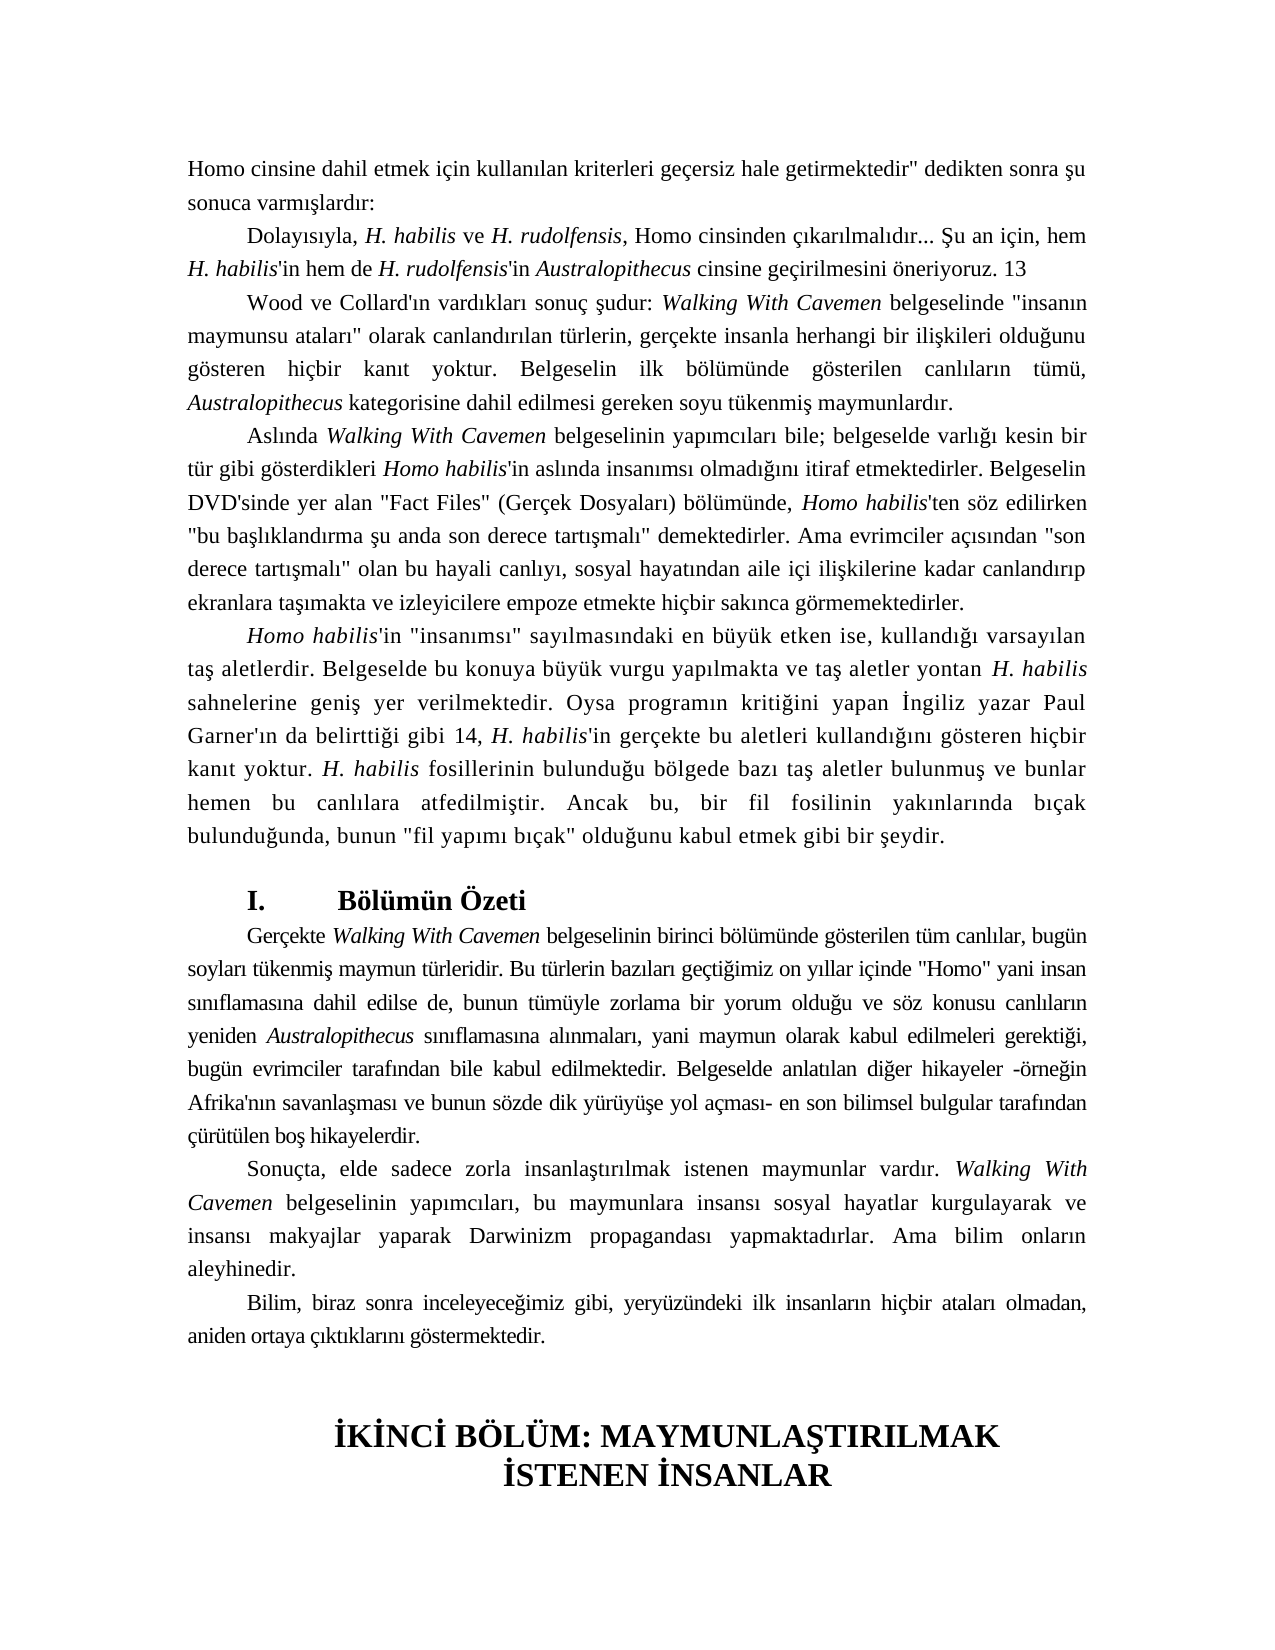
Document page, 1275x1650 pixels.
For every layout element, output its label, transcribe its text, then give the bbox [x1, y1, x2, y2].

text Bilim, biraz sonra inceleyeceğimiz gibi, yeryüzündeki ilk insanların hiçbir ataları olmadan, aniden ortaya çıktıklarını göstermektedir. [187, 1283, 1087, 1350]
text Homo cinsine dahil etmek için kullanılan kriterleri geçersiz hale getirmektedir" dedikten sonra şu sonuca varmışlardır: [187, 150, 1087, 217]
text Dolayısıyla, H. habilis ve H. rudolfensis, Homo cinsinden çıkarılmalıdır... Şu an için, hem H. habilis'in hem de H. rudolfensis'in Australopithecus cinsine geçirilmesini öneriyoruz. 13 [187, 217, 1087, 283]
text Sonuçta, elde sadece zorla insanlaştırılmak istenen maymunlar vardır. Walking With Cavemen belgeselinin yapımcıları, bu maymunlara insansı sosyal hayatlar kurgulayarak ve insansı makyajlar yaparak Darwinizm propagandası yapmaktadırlar. Ama bilim onların aleyhinedir. [187, 1150, 1087, 1283]
text İKİNCİ BÖLÜM: MAYMUNLAŞTIRILMAK [187, 1417, 1087, 1455]
text Gerçekte Walking With Cavemen belgeselinin birinci bölümünde gösterilen tüm canlılar, bugün soyları tükenmiş maymun türleridir. Bu türlerin bazıları geçtiğimiz on yıllar içinde "Homo" yani insan sınıflamasına dahil edilse de, bunun tümüyle zorlama bir yorum olduğu ve söz konusu canlıların yeniden Australopithecus sınıflamasına alınmaları, yani maymun olarak kabul edilmeleri gerektiği, bugün evrimciler tarafından bile kabul edilmektedir. Belgeselde anlatılan diğer hikayeler -örneğin Afrika'nın savanlaşması ve bunun sözde dik yürüyüşe yol açması- en son bilimsel bulgular tarafından çürütülen boş hikayelerdir. [187, 917, 1087, 1150]
text Homo habilis'in "insanımsı" sayılmasındaki en büyük etken ise, kullandığı varsayılan taş aletlerdir. Belgeselde bu konuya büyük vurgu yapılmakta ve taş aletler yontan H. habilis sahnelerine geniş yer verilmektedir. Oysa programın kritiğini yapan İngiliz yazar Paul Garner'ın da belirttiği gibi 14, H. habilis'in gerçekte bu aletleri kullandığını gösteren hiçbir kanıt yoktur. H. habilis fosillerinin bulunduğu bölgede bazı taş aletler bulunmuş ve bunlar hemen bu canlılara atfedilmiştir. Ancak bu, bir fil fosilinin yakınlarında bıçak bulunduğunda, bunun "fil yapımı bıçak" olduğunu kabul etmek gibi bir şeydir. [187, 617, 1087, 850]
text Aslında Walking With Cavemen belgeselinin yapımcıları bile; belgeselde varlığı kesin bir tür gibi gösterdikleri Homo habilis'in aslında insanımsı olmadığını itiraf etmektedirler. Belgeselin DVD'sinde yer alan "Fact Files" (Gerçek Dosyaları) bölümünde, Homo habilis'ten söz edilirken "bu başlıklandırma şu anda son derece tartışmalı" demektedirler. Ama evrimciler açısından "son derece tartışmalı" olan bu hayali canlıyı, sosyal hayatından aile içi ilişkilerine kadar canlandırıp ekranlara taşımakta ve izleyicilere empoze etmekte hiçbir sakınca görmemektedirler. [187, 417, 1087, 617]
text I. Bölümün Özeti [187, 883, 1087, 917]
text İSTENEN İNSANLAR [187, 1455, 1087, 1493]
text Wood ve Collard'ın vardıkları sonuç şudur: Walking With Cavemen belgeselinde "insanın maymunsu ataları" olarak canlandırılan türlerin, gerçekte insanla herhangi bir ilişkileri olduğunu gösteren hiçbir kanıt yoktur. Belgeselin ilk bölümünde gösterilen canlıların tümü, Australopithecus kategorisine dahil edilmesi gereken soyu tükenmiş maymunlardır. [187, 283, 1087, 417]
